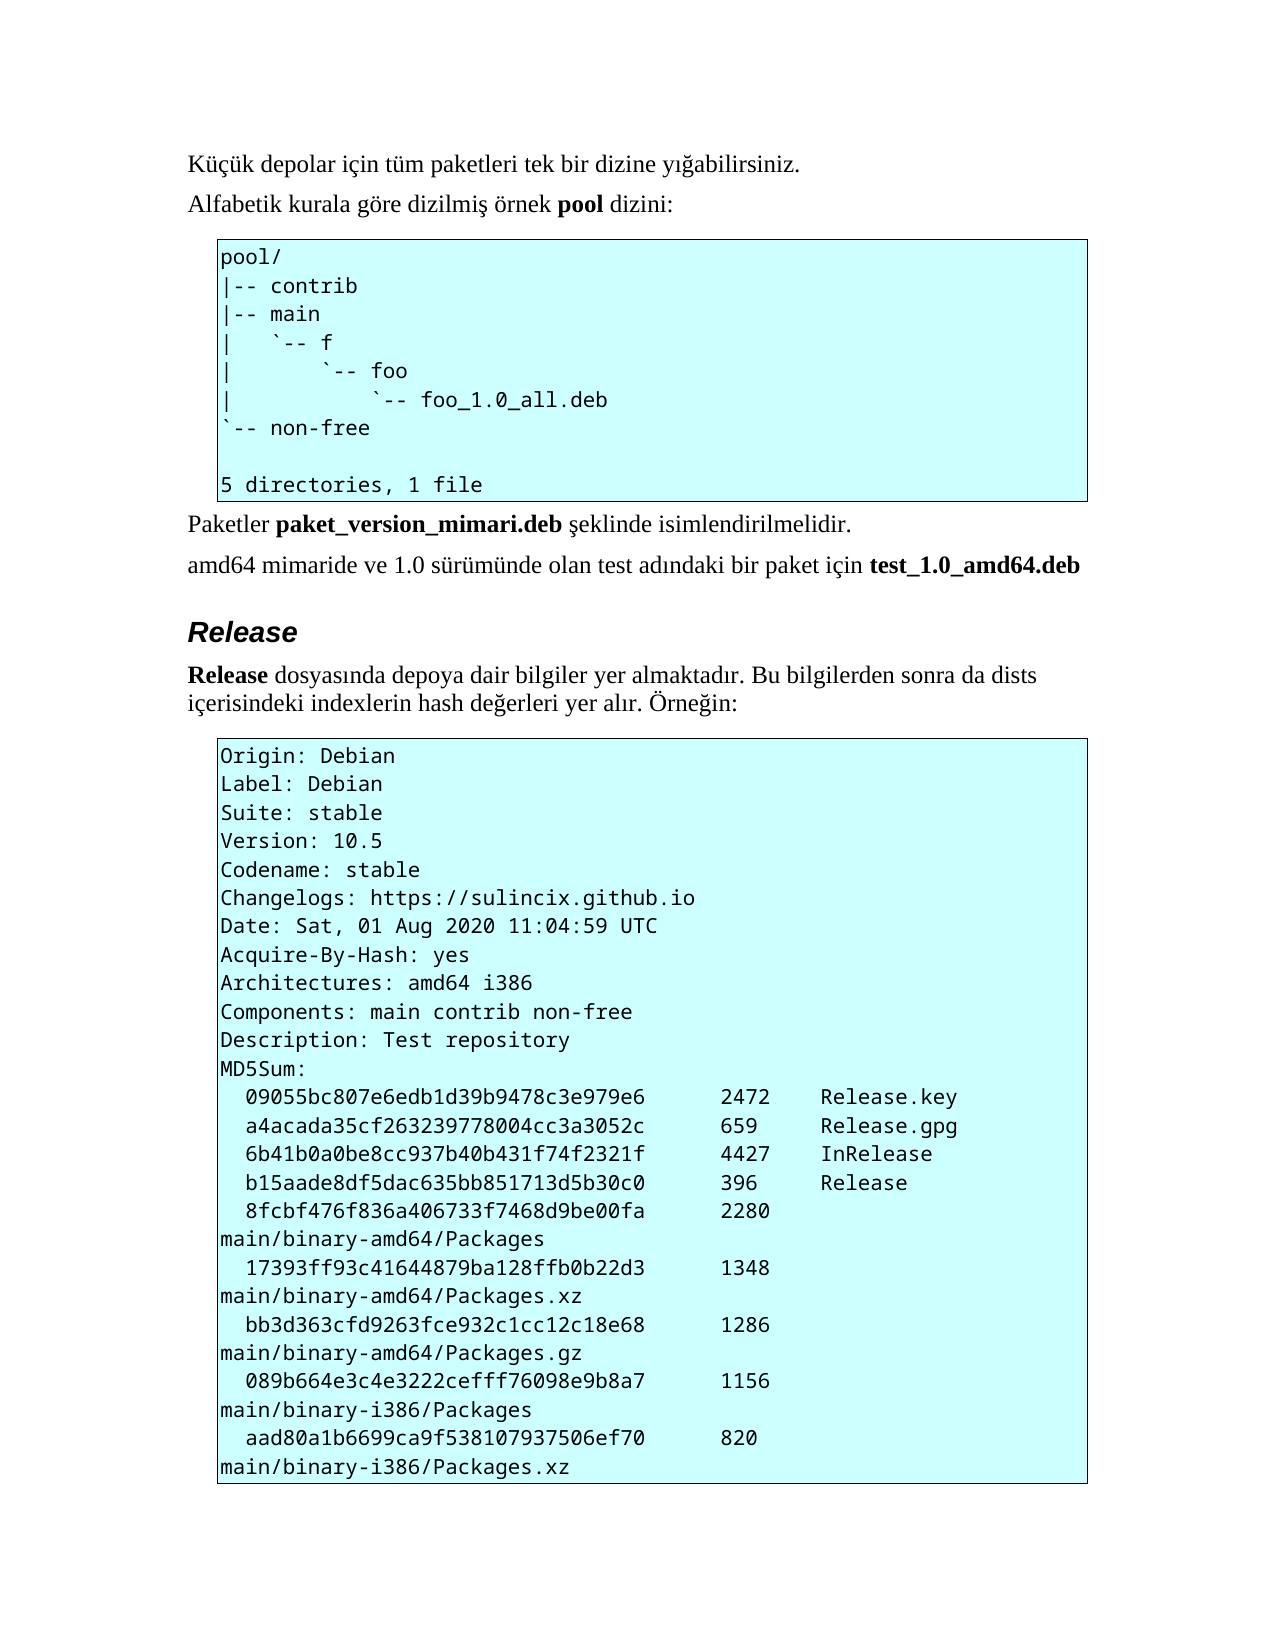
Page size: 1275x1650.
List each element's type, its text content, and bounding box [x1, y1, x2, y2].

text Release dosyasında depoya dair bilgiler yer almaktadır. Bu bilgilerden sonra da dists içerisindeki indexlerin hash değerleri yer alır. Örneğin: [187, 661, 1087, 716]
text amd64 mimaride ve 1.0 sürümünde olan test adındaki bir paket için test_1.0_amd64.deb [187, 551, 1087, 578]
subtitle Release [187, 616, 1087, 648]
text pool/ |-- contrib |-- main | `-- f | `-- foo | `-- foo_1.0_all.deb `-- non-free 5 directories, 1 file [218, 240, 1087, 501]
text Alfabetik kurala göre dizilmiş örnek pool dizini: [187, 190, 1087, 218]
text Küçük depolar için tüm paketleri tek bir dizine yığabilirsiniz. [187, 150, 1087, 178]
text Paketler paket_version_mimari.deb şeklinde isimlendirilmelidir. [187, 511, 1087, 538]
text Origin: Debian Label: Debian Suite: stable Version: 10.5 Codename: stable Changelogs: https://sulincix.github.io Date: Sat, 01 Aug 2020 11:04:59 UTC Acquire-By-Hash: yes Architectures: amd64 i386 Components: main contrib non-free Description: Test repository MD5Sum: 09055bc807e6edb1d39b9478c3e979e6 2472 Release.key a4acada35cf263239778004cc3a3052c 659 Release.gpg 6b41b0a0be8cc937b40b431f74f2321f 4427 InRelease b15aade8df5dac635bb851713d5b30c0 396 Release 8fcbf476f836a406733f7468d9be00fa 2280 main/binary-amd64/Packages 17393ff93c41644879ba128ffb0b22d3 1348 main/binary-amd64/Packages.xz bb3d363cfd9263fce932c1cc12c18e68 1286 main/binary-amd64/Packages.gz 089b664e3c4e3222cefff76098e9b8a7 1156 main/binary-i386/Packages aad80a1b6699ca9f538107937506ef70 820 main/binary-i386/Packages.xz [218, 739, 1087, 1483]
